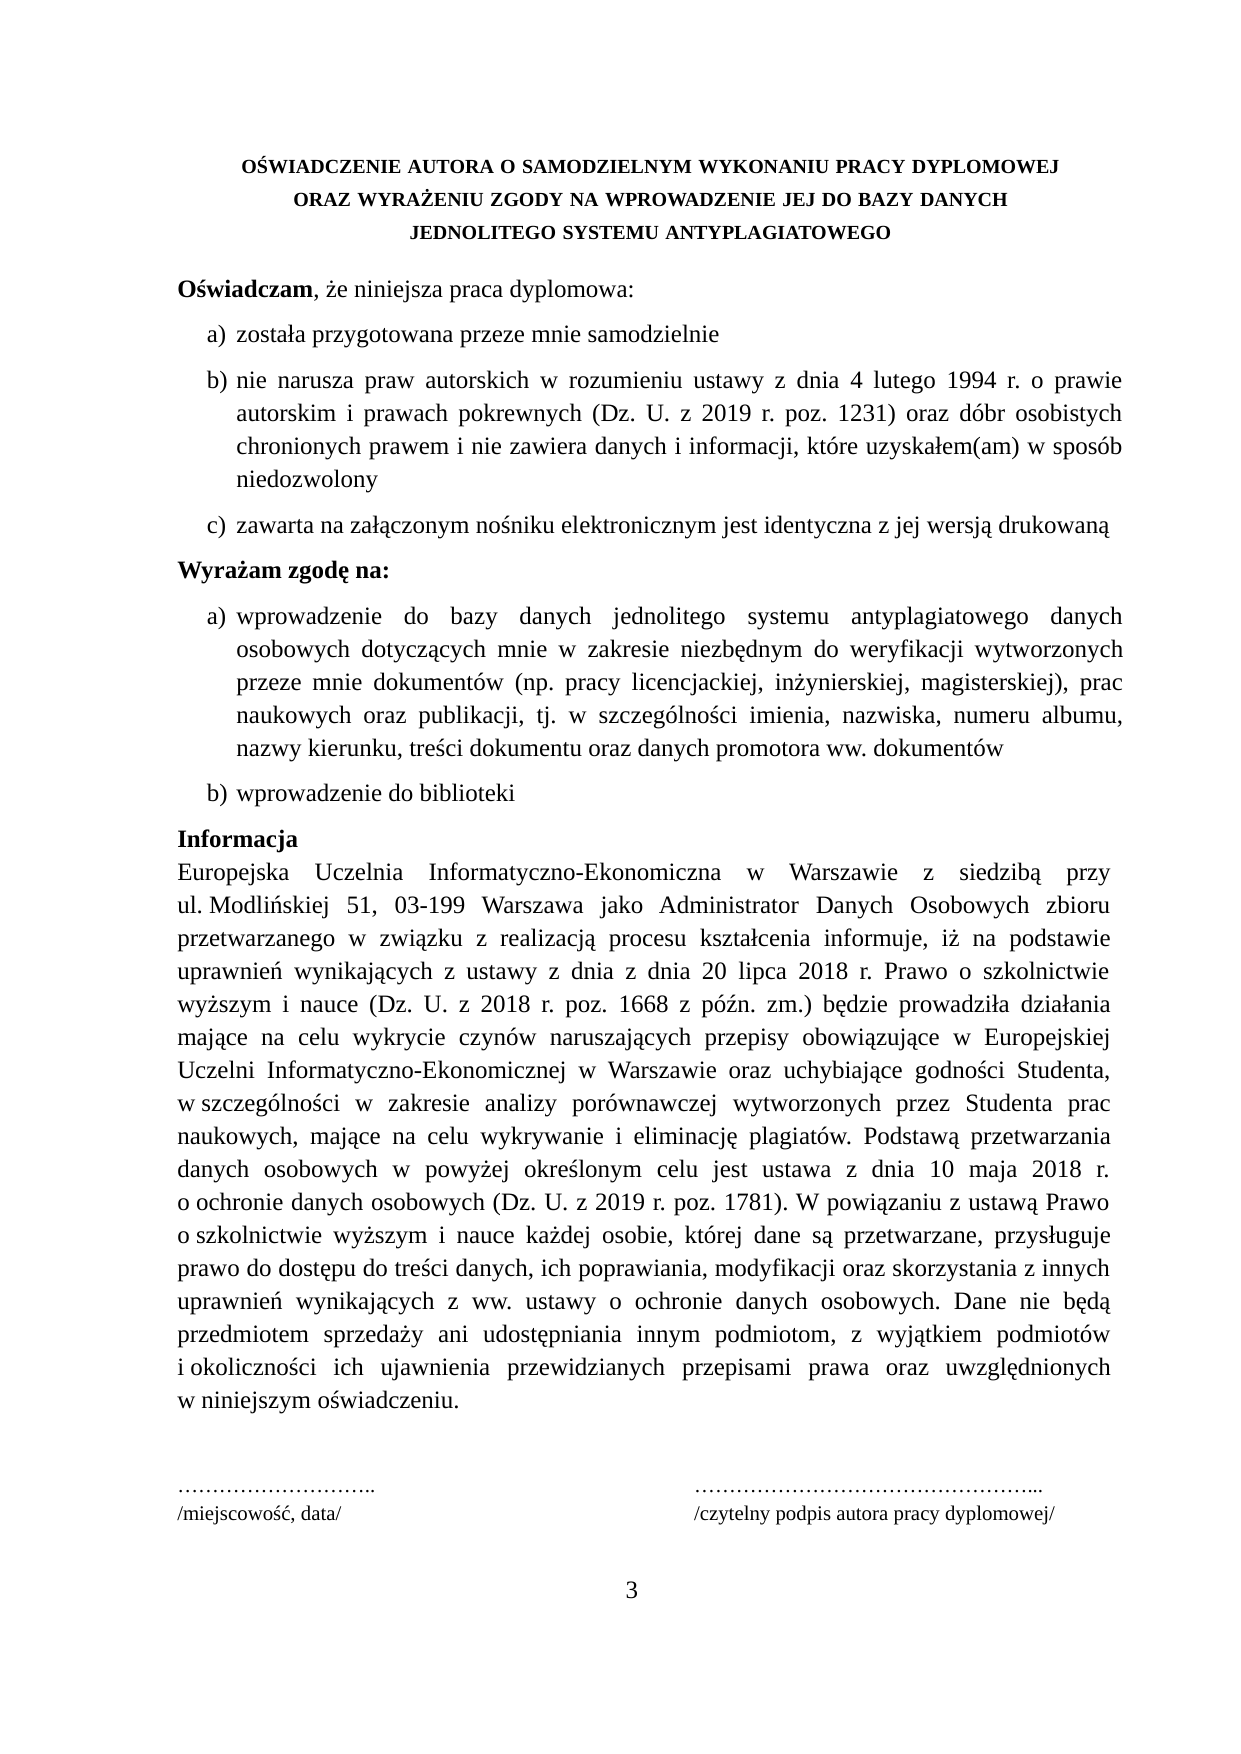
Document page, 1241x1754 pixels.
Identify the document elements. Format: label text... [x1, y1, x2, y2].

text oświadczenie autora o samodzielnym wykonaniu pracy dyplomowej oraz wyrażeniu zgody na wprowadzenie jej do bazy danych jednolitego systemu antyplagiatowego [177, 150, 1123, 245]
text ……………………….. …………………………………………... [177, 1473, 1111, 1497]
list nie narusza praw autorskich w rozumieniu ustawy z dnia 4 lutego 1994 r. o prawie autorskim i prawach pokrewnych (Dz. U. z 2019 r. poz. 1231) oraz dóbr osobistych chronionych prawem i nie zawiera danych i informacji, które uzyskałem(am) w sposób niedozwolony [207, 365, 1123, 493]
text Oświadczam, że niniejsza praca dyplomowa: [177, 274, 1123, 303]
text /miejscowość, data/ /czytelny podpis autora pracy dyplomowej/ [177, 1501, 1111, 1525]
list wprowadzenie do bazy danych jednolitego systemu antyplagiatowego danych osobowych dotyczących mnie w zakresie niezbędnym do weryfikacji wytworzonych przeze mnie dokumentów (np. pracy licencjackiej, inżynierskiej, magisterskiej), prac naukowych oraz publikacji, tj. w szczególności imienia, nazwiska, numeru albumu, nazwy kierunku, treści dokumentu oraz danych promotora ww. dokumentów [207, 601, 1123, 762]
text Europejska Uczelnia Informatyczno-Ekonomiczna w Warszawie z siedzibą przy ul. Modlińskiej 51, 03-199 Warszawa jako Administrator Danych Osobowych zbioru przetwarzanego w związku z realizacją procesu kształcenia informuje, iż na podstawie uprawnień wynikających z ustawy z dnia z dnia 20 lipca 2018 r. Prawo o szkolnictwie wyższym i nauce (Dz. U. z 2018 r. poz. 1668 z późn. zm.) będzie prowadziła działania mające na celu wykrycie czynów naruszających przepisy obowiązujące w Europejskiej Uczelni Informatyczno-Ekonomicznej w Warszawie oraz uchybiające godności Studenta, w szczególności w zakresie analizy porównawczej wytworzonych przez Studenta prac naukowych, mające na celu wykrywanie i eliminację plagiatów. Podstawą przetwarzania danych osobowych w powyżej określonym celu jest ustawa z dnia 10 maja 2018 r. o ochronie danych osobowych (Dz. U. z 2019 r. poz. 1781). W powiązaniu z ustawą Prawo o szkolnictwie wyższym i nauce każdej osobie, której dane są przetwarzane, przysługuje prawo do dostępu do treści danych, ich poprawiania, modyfikacji oraz skorzystania z innych uprawnień wynikających z ww. ustawy o ochronie danych osobowych. Dane nie będą przedmiotem sprzedaży ani udostępniania innym podmiotom, z wyjątkiem podmiotów i okoliczności ich ujawnienia przewidzianych przepisami prawa oraz uwzględnionych w niniejszym oświadczeniu. [177, 857, 1111, 1414]
text Informacja [177, 824, 1111, 853]
list została przygotowana przeze mnie samodzielnie [207, 319, 1123, 348]
text Wyrażam zgodę na: [177, 555, 1123, 584]
list wprowadzenie do biblioteki [207, 778, 1123, 807]
list zawarta na załączonym nośniku elektronicznym jest identyczna z jej wersją drukowaną [207, 510, 1123, 538]
